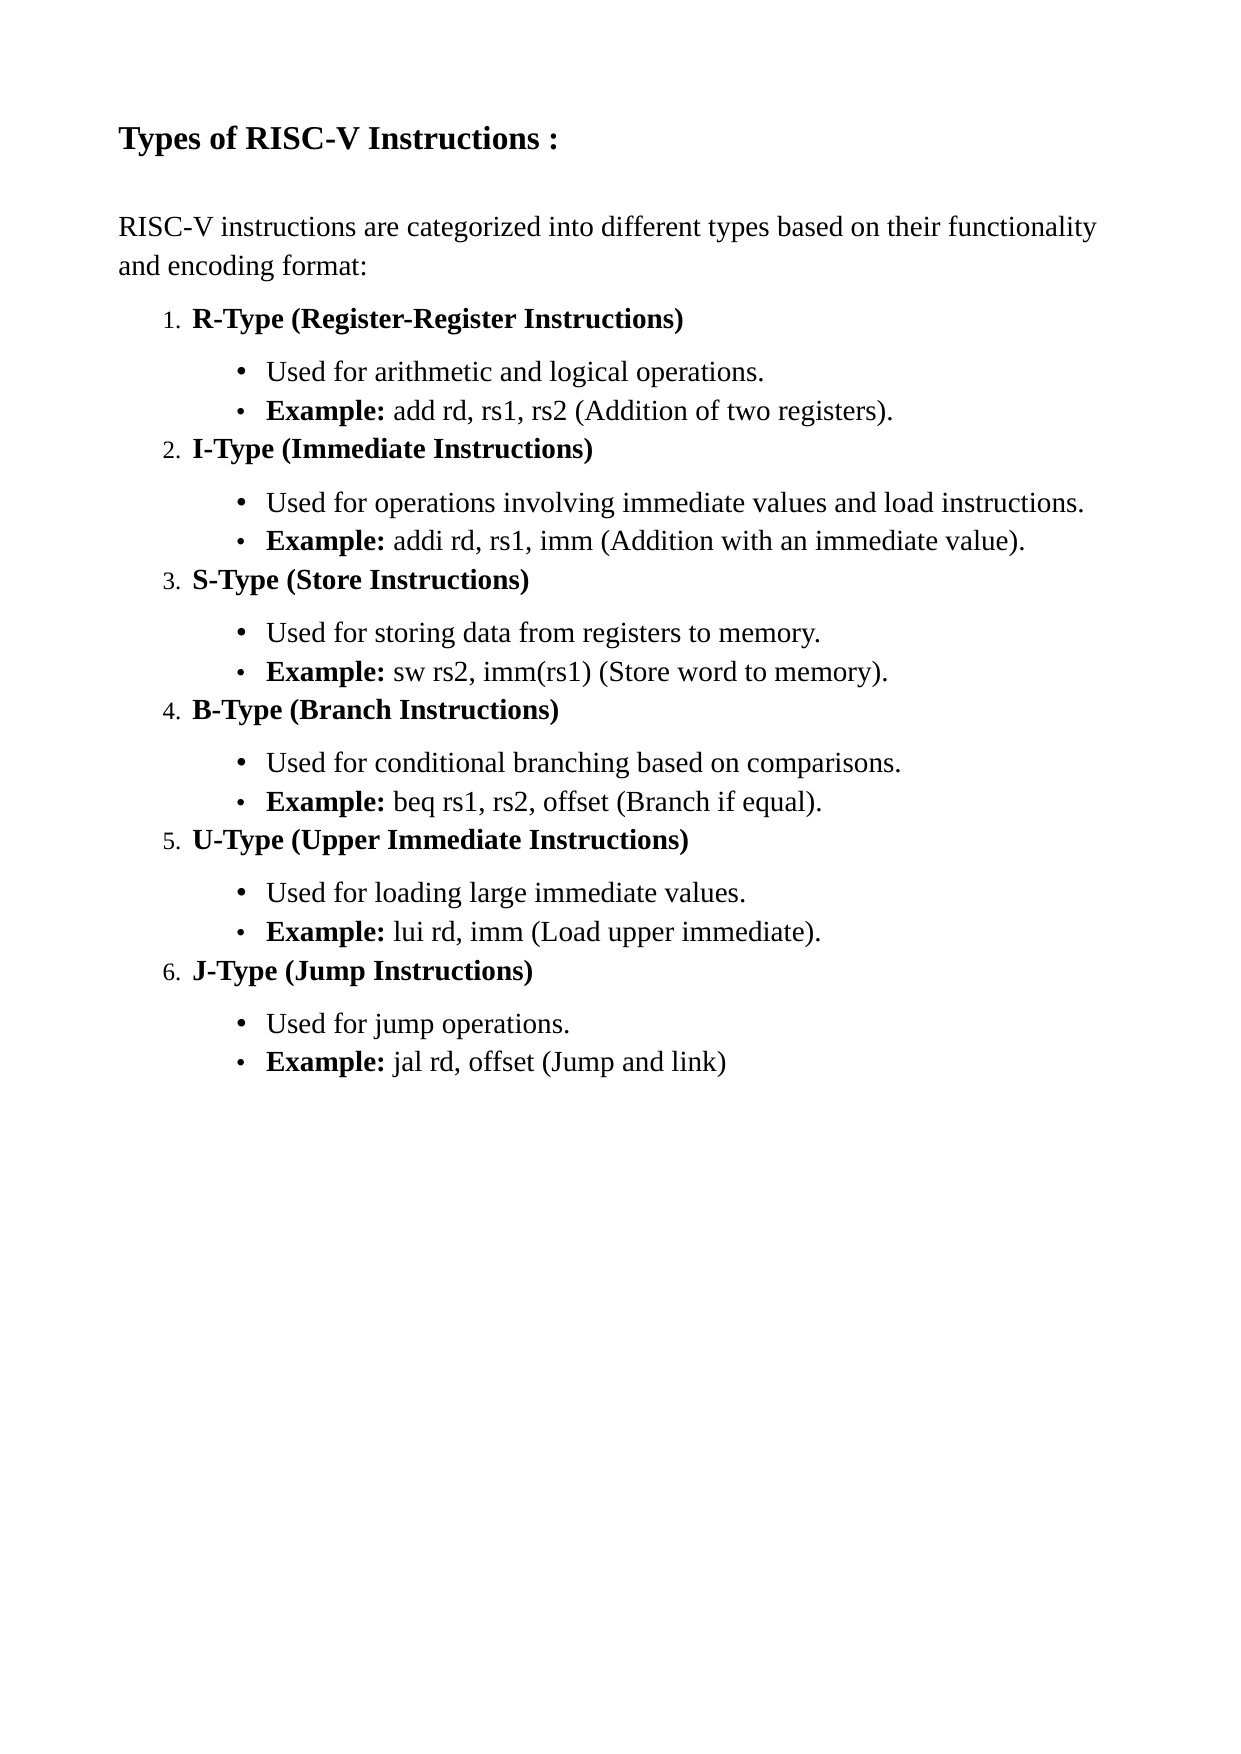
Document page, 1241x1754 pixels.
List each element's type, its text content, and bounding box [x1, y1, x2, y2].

list Used for storing data from registers to memory. [236, 615, 1122, 649]
list Example: addi rd, rs1, imm (Addition with an immediate value). [236, 523, 1122, 557]
list Example: sw rs2, imm(rs1) (Store word to memory). [236, 654, 1122, 687]
list Example: add rd, rs1, rs2 (Addition of two registers). [236, 393, 1122, 427]
text Types of RISC-V Instructions : [118, 118, 1122, 156]
list I-Type (Immediate Instructions) [162, 432, 1122, 465]
list Example: jal rd, offset (Jump and link) [236, 1044, 1122, 1078]
list S-Type (Store Instructions) [162, 562, 1122, 595]
text RISC-V instructions are categorized into different types based on their functionality and encoding format: [118, 209, 1122, 282]
list Used for jump operations. [236, 1006, 1122, 1039]
list Example: beq rs1, rs2, offset (Branch if equal). [236, 784, 1122, 817]
list Example: lui rd, imm (Load upper immediate). [236, 914, 1122, 948]
list Used for arithmetic and logical operations. [236, 354, 1122, 388]
list Used for operations involving immediate values and load instructions. [236, 485, 1122, 518]
list Used for conditional branching based on comparisons. [236, 745, 1122, 779]
list Used for loading large immediate values. [236, 876, 1122, 909]
list U-Type (Upper Immediate Instructions) [162, 822, 1122, 856]
list B-Type (Branch Instructions) [162, 692, 1122, 726]
list J-Type (Jump Instructions) [162, 953, 1122, 986]
list R-Type (Register-Register Instructions) [162, 301, 1122, 335]
